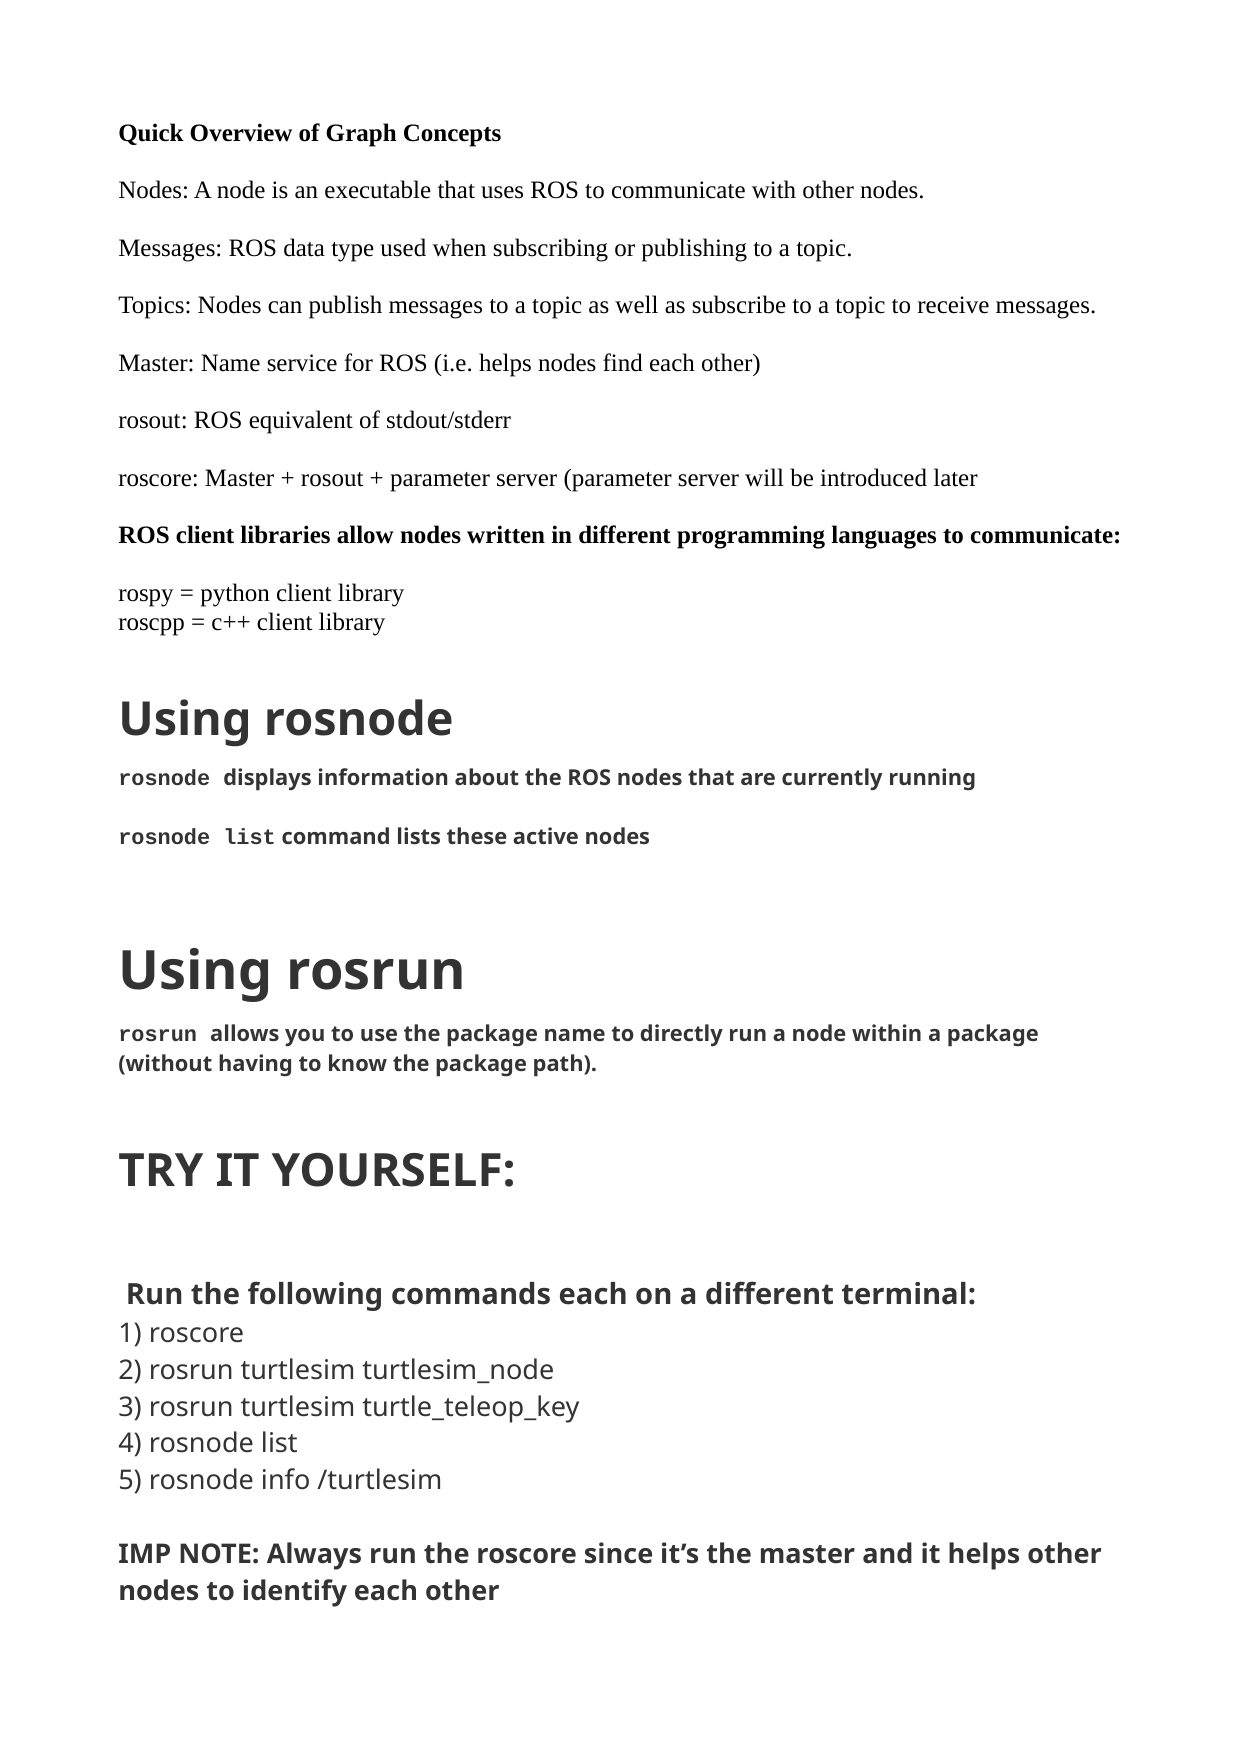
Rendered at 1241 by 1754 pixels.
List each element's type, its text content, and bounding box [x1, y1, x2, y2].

text 4) rosnode list [118, 1424, 1122, 1461]
text Master: Name service for ROS (i.e. helps nodes find each other) [118, 348, 1122, 377]
text rosnode displays information about the ROS nodes that are currently running [118, 762, 1122, 792]
text rosnode list command lists these active nodes [118, 821, 1122, 851]
text IMP NOTE: Always run the roscore since it’s the master and it helps other nodes to identify each other [118, 1534, 1122, 1608]
text rosrun allows you to use the package name to directly run a node within a package (without having to know the package path). [118, 1018, 1122, 1078]
text rospy = python client library [118, 578, 1122, 607]
text Run the following commands each on a different terminal: [118, 1273, 1122, 1313]
text roscpp = c++ client library [118, 607, 1122, 636]
text 3) rosrun turtlesim turtle_teleop_key [118, 1387, 1122, 1424]
text roscore: Master + rosout + parameter server (parameter server will be introduced later [118, 463, 1122, 492]
text Quick Overview of Graph Concepts [118, 118, 1122, 147]
subtitle Using rosrun [118, 932, 1122, 1006]
text rosout: ROS equivalent of stdout/stderr [118, 406, 1122, 434]
text 1) roscore [118, 1313, 1122, 1350]
text 2) rosrun turtlesim turtlesim_node [118, 1350, 1122, 1387]
text Messages: ROS data type used when subscribing or publishing to a topic. [118, 233, 1122, 262]
subtitle Using rosnode [118, 685, 1122, 749]
text TRY IT YOURSELF: [118, 1137, 1122, 1200]
text 5) rosnode info /turtlesim [118, 1461, 1122, 1498]
text Topics: Nodes can publish messages to a topic as well as subscribe to a topic to receive messages. [118, 291, 1122, 319]
text ROS client libraries allow nodes written in different programming languages to communicate: [118, 521, 1122, 549]
text Nodes: A node is an executable that uses ROS to communicate with other nodes. [118, 176, 1122, 204]
